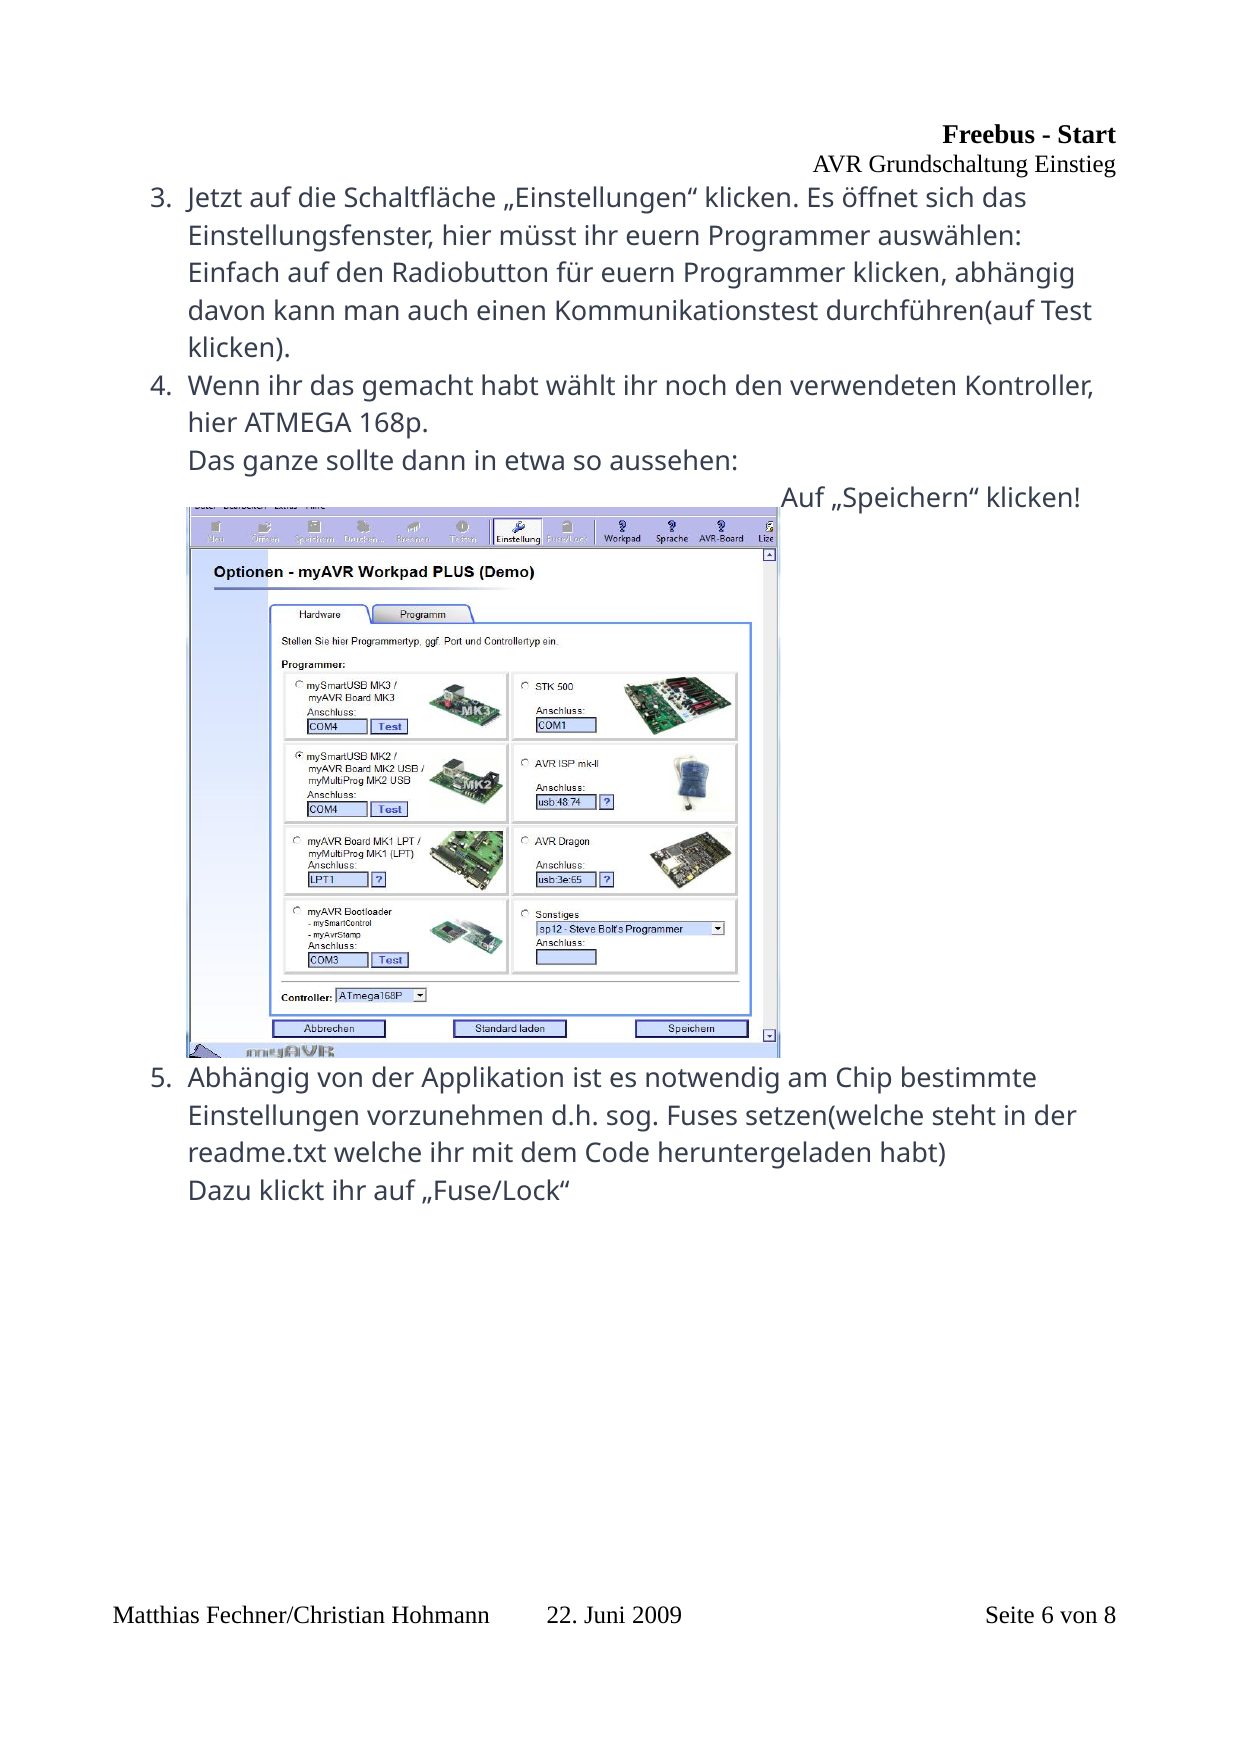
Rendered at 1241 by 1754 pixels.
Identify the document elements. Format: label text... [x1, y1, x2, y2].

text Einfach auf den Radiobutton für euern Programmer klicken, abhängig davon kann man auch einen Kommunikationstest durchführen(auf Test klicken). [187, 253, 1128, 366]
text Das ganze sollte dann in etwa so aussehen: [187, 441, 1128, 478]
text Dazu klickt ihr auf „Fuse/Lock“ [187, 1170, 1128, 1208]
list Abhängig von der Applikation ist es notwendig am Chip bestimmte Einstellungen vorzunehmen d.h. sog. Fuses setzen(welche steht in der readme.txt welche ihr mit dem Code heruntergeladen habt) [150, 1058, 1128, 1170]
text Auf „Speichern“ klicken! [186, 478, 1128, 1058]
list Wenn ihr das gemacht habt wählt ihr noch den verwendeten Kontroller, hier ATMEGA 168p. [150, 366, 1128, 441]
list Jetzt auf die Schaltfläche „Einstellungen“ klicken. Es öffnet sich das Einstellungsfenster, hier müsst ihr euern Programmer auswählen: [150, 178, 1128, 253]
